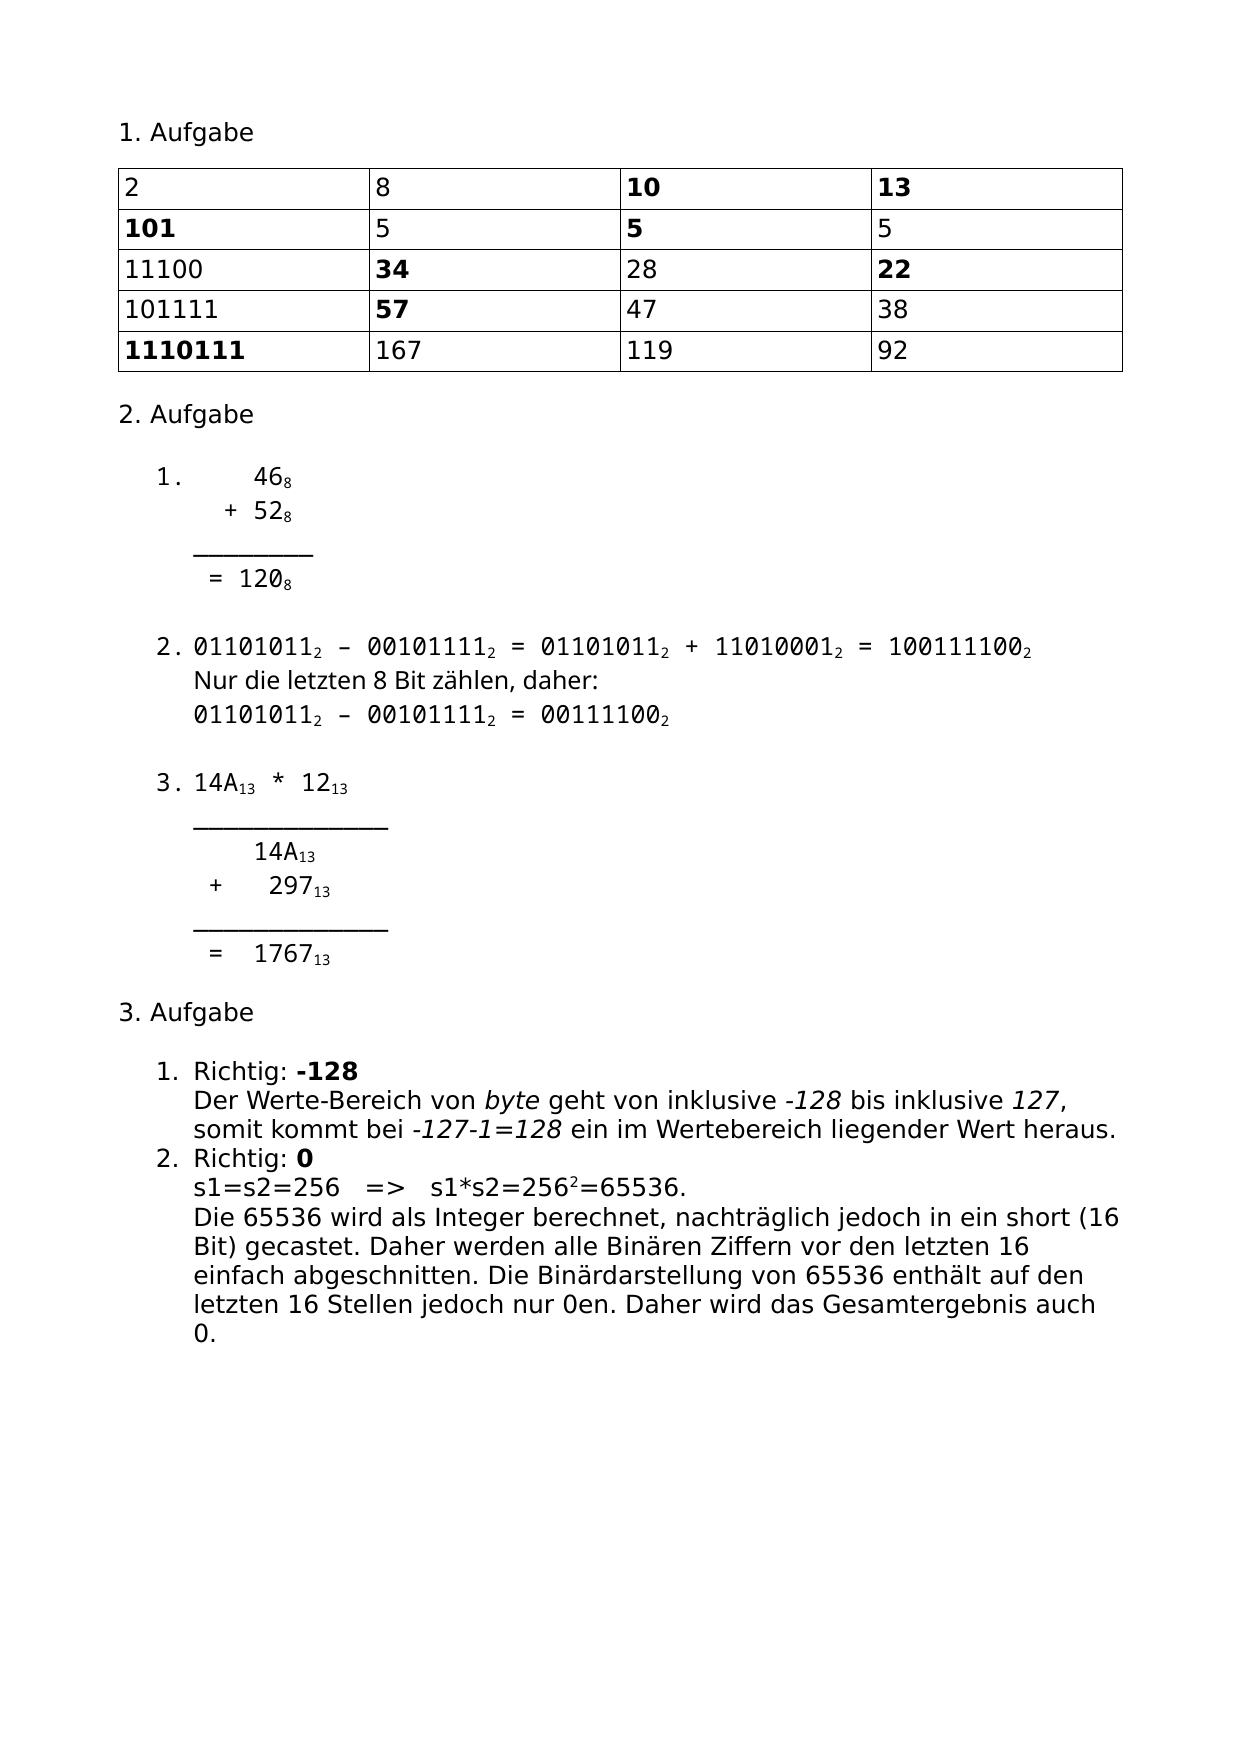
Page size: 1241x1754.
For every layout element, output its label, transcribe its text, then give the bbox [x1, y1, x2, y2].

table_cell 34 [370, 250, 620, 290]
list 14A13 * 1213 _____________ 14A13 + 29713 _____________ = 176713 [156, 765, 1122, 969]
table_cell 47 [621, 291, 871, 331]
list Richtig: -128 Der Werte-Bereich von byte geht von inklusive -128 bis inklusive 127, somit kommt bei -127-1=128 ein im Wertebereich liegender Wert heraus. [156, 1057, 1122, 1144]
text 2. Aufgabe [118, 401, 1122, 430]
text 1. Aufgabe [118, 118, 1122, 147]
table_cell 101111 [119, 291, 369, 331]
table_cell 38 [872, 291, 1122, 331]
table_cell 28 [621, 250, 871, 290]
list 011010112 – 001011112 = 011010112 + 110100012 = 1001111002 Nur die letzten 8 Bit zählen, daher: 011010112 – 001011112 = 001111002 [156, 629, 1122, 765]
list Richtig: 0 s1=s2=256 => s1*s2=2562=65536. Die 65536 wird als Integer berechnet, nachträglich jedoch in ein short (16 Bit) gecastet. Daher werden alle Binären Ziffern vor den letzten 16 einfach abgeschnitten. Die Binärdarstellung von 65536 enthält auf den letzten 16 Stellen jedoch nur 0en. Daher wird das Gesamtergebnis auch 0. [156, 1144, 1122, 1349]
list 468 + 528 ________ = 1208 [156, 458, 1122, 629]
table_cell 92 [872, 332, 1122, 371]
table_header 8 [370, 169, 620, 208]
table_header 2 [119, 169, 369, 208]
table_header 13 [872, 169, 1122, 208]
table_cell 5 [370, 210, 620, 249]
table_header 10 [621, 169, 871, 208]
table_cell 1110111 [119, 332, 369, 371]
table_cell 22 [872, 250, 1122, 290]
table_cell 11100 [119, 250, 369, 290]
table_cell 5 [872, 210, 1122, 249]
table_cell 119 [621, 332, 871, 371]
table_cell 57 [370, 291, 620, 331]
table_cell 167 [370, 332, 620, 371]
text 3. Aufgabe [118, 999, 1122, 1028]
table_cell 101 [119, 210, 369, 249]
table_cell 5 [621, 210, 871, 249]
